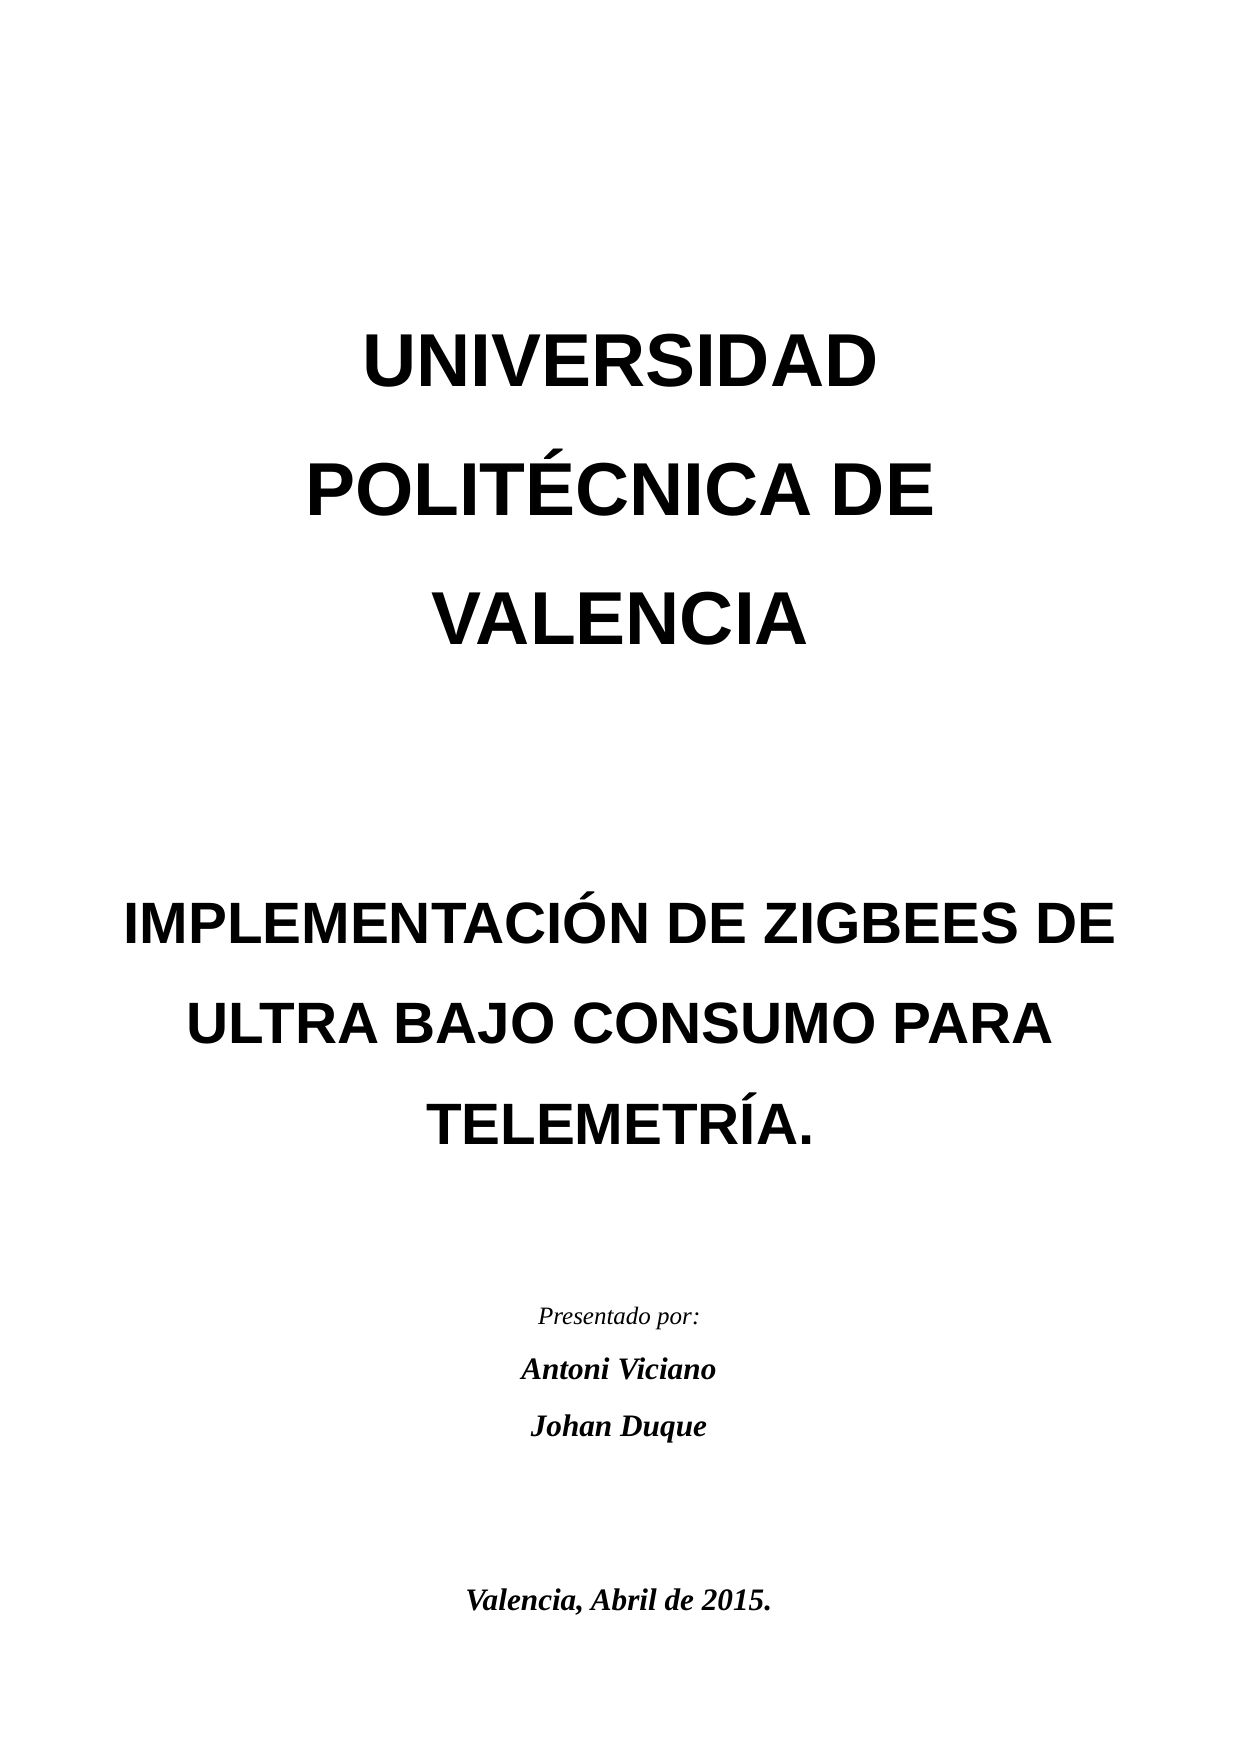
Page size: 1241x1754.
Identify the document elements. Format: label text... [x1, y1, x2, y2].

title UNIVERSIDAD POLITÉCNICA DE VALENCIA [118, 316, 1122, 661]
text Valencia, Abril de 2015. [118, 1581, 1122, 1617]
text Presentado por: [118, 1301, 1122, 1330]
title IMPLEMENTACIÓN DE ZIGBEES DE ULTRA BAJO CONSUMO PARA TELEMETRÍA. [118, 888, 1122, 1157]
text Antoni Viciano [118, 1350, 1122, 1386]
text Johan Duque [118, 1408, 1122, 1444]
